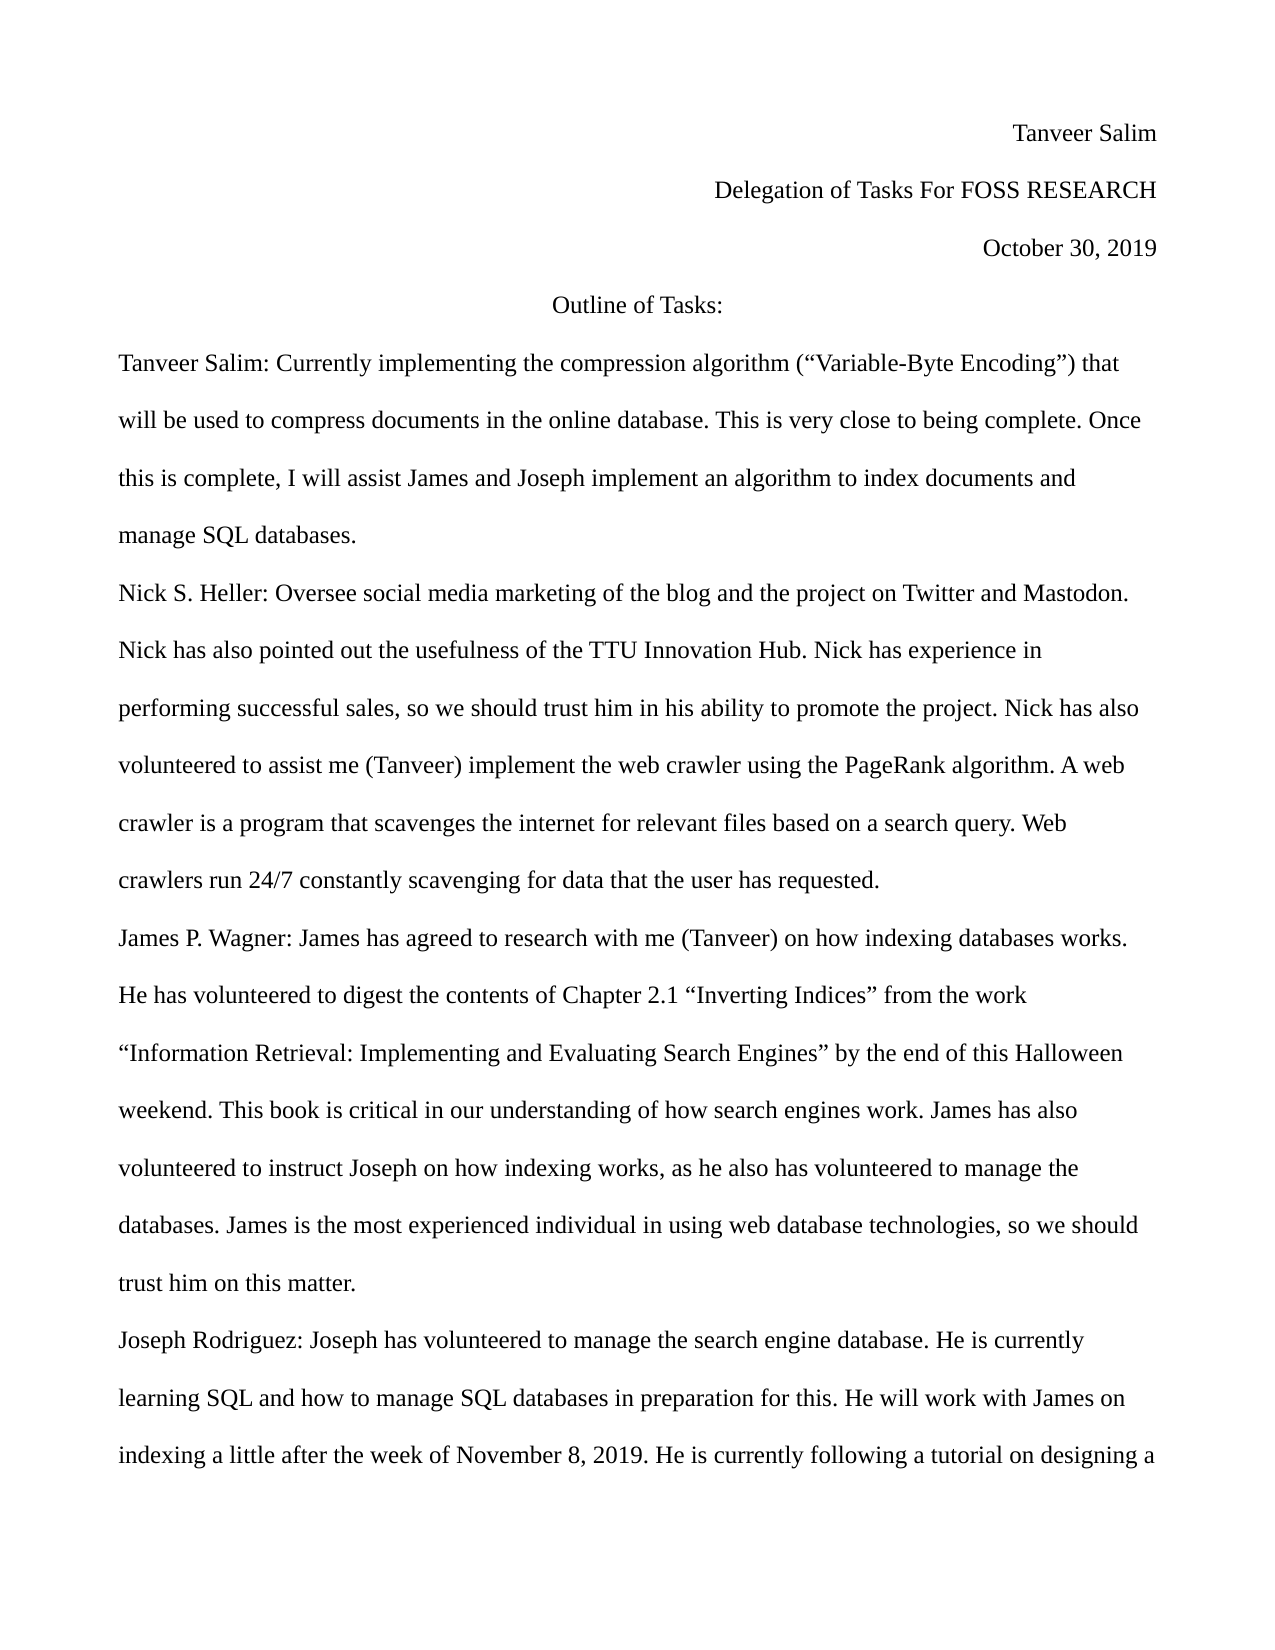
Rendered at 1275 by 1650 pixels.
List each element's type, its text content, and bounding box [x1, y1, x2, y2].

text Outline of Tasks: [118, 291, 1157, 319]
text Delegation of Tasks For FOSS RESEARCH [118, 176, 1157, 204]
text Joseph Rodriguez: Joseph has volunteered to manage the search engine database. He is currently learning SQL and how to manage SQL databases in preparation for this. He will work with James on indexing a little after the week of November 8, 2019. He is currently following a tutorial on designing a [118, 1326, 1157, 1469]
text James P. Wagner: James has agreed to research with me (Tanveer) on how indexing databases works. He has volunteered to digest the contents of Chapter 2.1 “Inverting Indices” from the work “Information Retrieval: Implementing and Evaluating Search Engines” by the end of this Halloween weekend. This book is critical in our understanding of how search engines work. James has also volunteered to instruct Joseph on how indexing works, as he also has volunteered to manage the databases. James is the most experienced individual in using web database technologies, so we should trust him on this matter. [118, 923, 1157, 1297]
text October 30, 2019 [118, 233, 1157, 262]
text Tanveer Salim: Currently implementing the compression algorithm (“Variable-Byte Encoding”) that will be used to compress documents in the online database. This is very close to being complete. Once this is complete, I will assist James and Joseph implement an algorithm to index documents and manage SQL databases. [118, 348, 1157, 549]
text Tanveer Salim [118, 118, 1157, 147]
text Nick S. Heller: Oversee social media marketing of the blog and the project on Twitter and Mastodon. Nick has also pointed out the usefulness of the TTU Innovation Hub. Nick has experience in performing successful sales, so we should trust him in his ability to promote the project. Nick has also volunteered to assist me (Tanveer) implement the web crawler using the PageRank algorithm. A web crawler is a program that scavenges the internet for relevant files based on a search query. Web crawlers run 24/7 constantly scavenging for data that the user has requested. [118, 578, 1157, 894]
